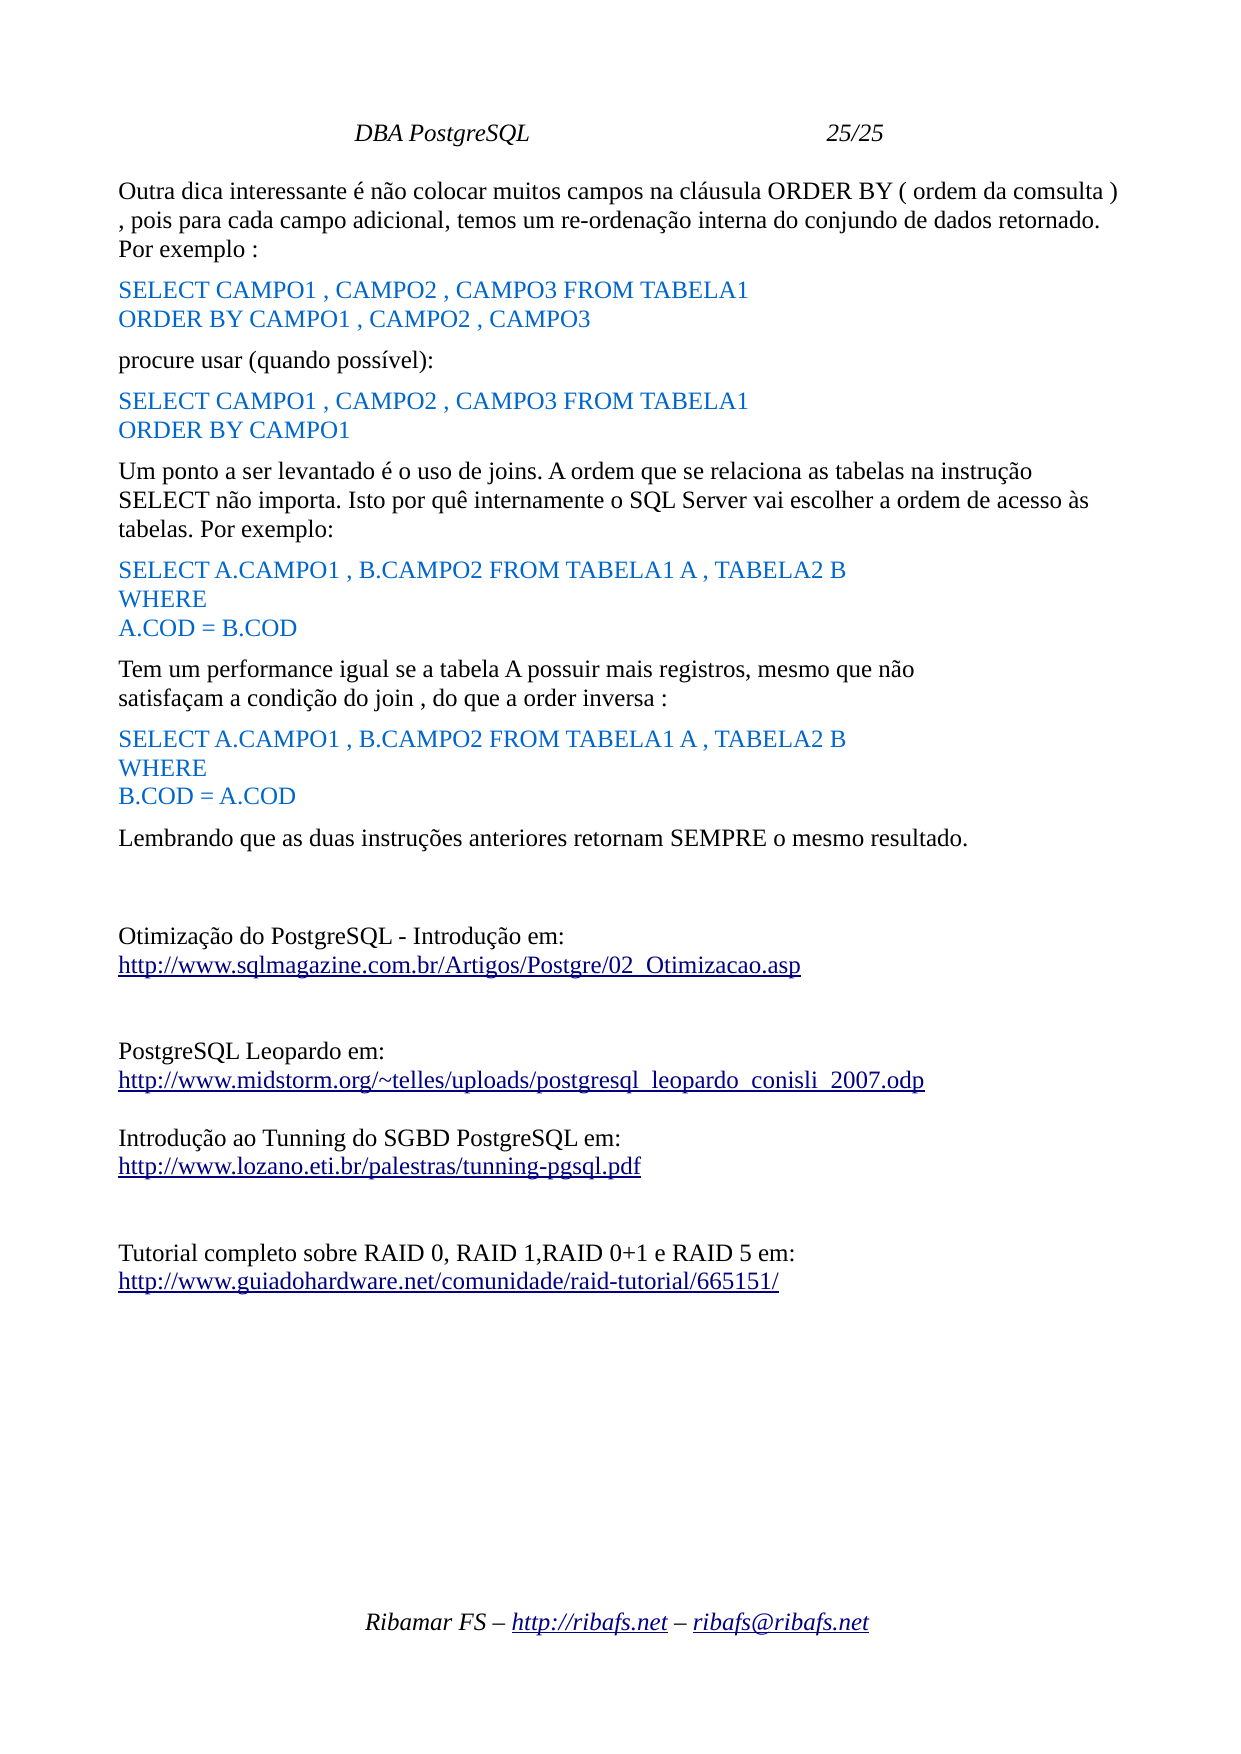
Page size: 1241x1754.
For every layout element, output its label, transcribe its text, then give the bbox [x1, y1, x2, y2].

text http://www.guiadohardware.net/comunidade/raid-tutorial/665151/ [118, 1266, 1122, 1295]
text http://www.midstorm.org/~telles/uploads/postgresql_leopardo_conisli_2007.odp [118, 1065, 1122, 1094]
text PostgreSQL Leopardo em: [118, 1036, 1122, 1065]
text Um ponto a ser levantado é o uso de joins. A ordem que se relaciona as tabelas na instrução SELECT não importa. Isto por quê internamente o SQL Server vai escolher a ordem de acesso às tabelas. Por exemplo: [118, 456, 1122, 543]
text SELECT A.CAMPO1 , B.CAMPO2 FROM TABELA1 A , TABELA2 B WHERE A.COD = B.COD [118, 555, 1122, 641]
text Introdução ao Tunning do SGBD PostgreSQL em: [118, 1123, 1122, 1151]
text Lembrando que as duas instruções anteriores retornam SEMPRE o mesmo resultado. [118, 823, 1122, 851]
text http://www.sqlmagazine.com.br/Artigos/Postgre/02_Otimizacao.asp [118, 950, 1122, 979]
text Otimização do PostgreSQL - Introdução em: [118, 921, 1122, 950]
text Outra dica interessante é não colocar muitos campos na cláusula ORDER BY ( ordem da comsulta ) , pois para cada campo adicional, temos um re-ordenação interna do conjundo de dados retornado. Por exemplo : [118, 176, 1122, 263]
text Tutorial completo sobre RAID 0, RAID 1,RAID 0+1 e RAID 5 em: [118, 1238, 1122, 1266]
text SELECT A.CAMPO1 , B.CAMPO2 FROM TABELA1 A , TABELA2 B WHERE B.COD = A.COD [118, 724, 1122, 810]
text SELECT CAMPO1 , CAMPO2 , CAMPO3 FROM TABELA1 ORDER BY CAMPO1 [118, 386, 1122, 444]
text SELECT CAMPO1 , CAMPO2 , CAMPO3 FROM TABELA1 ORDER BY CAMPO1 , CAMPO2 , CAMPO3 [118, 275, 1122, 333]
text procure usar (quando possível): [118, 345, 1122, 374]
text http://www.lozano.eti.br/palestras/tunning-pgsql.pdf [118, 1151, 1122, 1180]
text Tem um performance igual se a tabela A possuir mais registros, mesmo que não satisfaçam a condição do join , do que a order inversa : [118, 654, 1122, 711]
